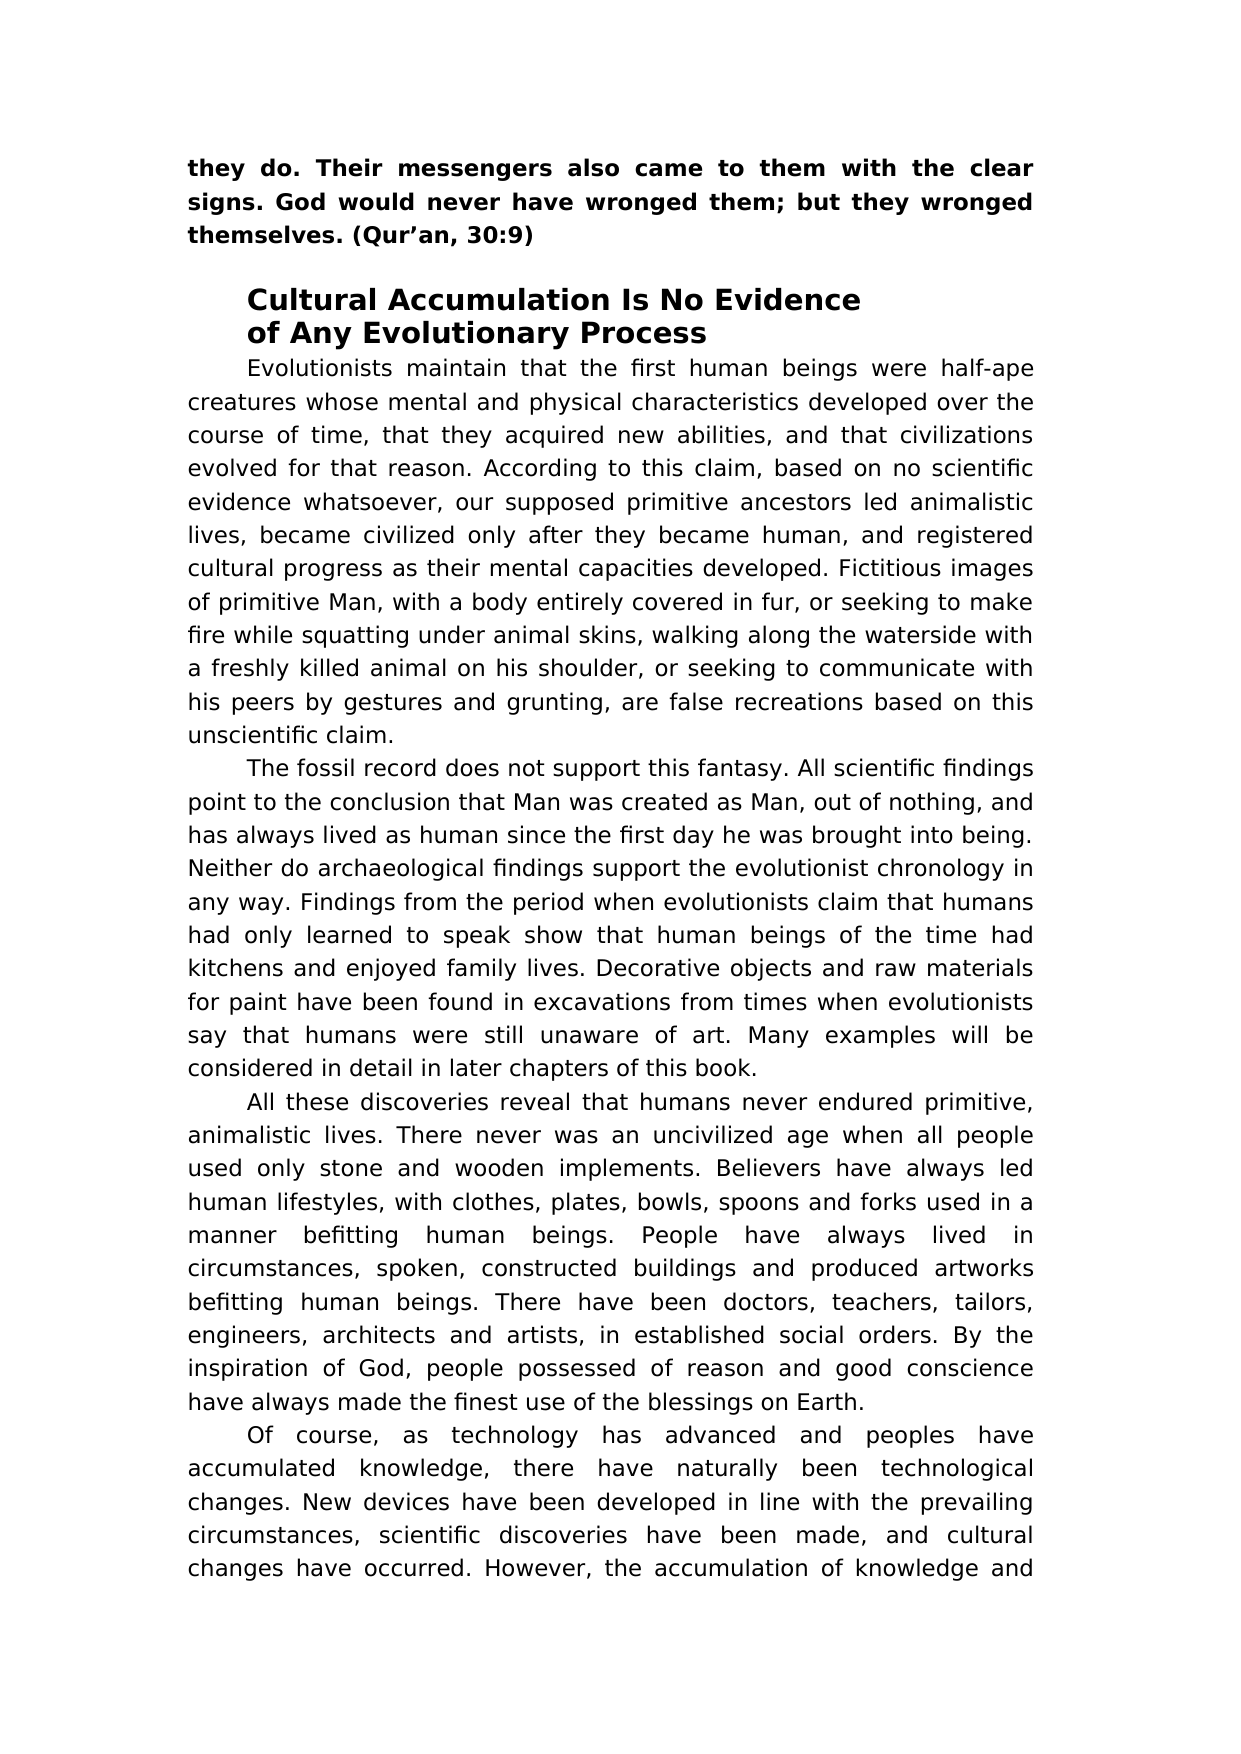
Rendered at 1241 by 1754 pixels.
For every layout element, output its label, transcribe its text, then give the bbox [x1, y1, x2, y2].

text Of course, as technology has advanced and peoples have accumulated knowledge, there have naturally been technological changes. New devices have been developed in line with the prevailing circumstances, scientific discoveries have been made, and cultural changes have occurred. However, the accumulation of knowledge and [187, 1417, 1035, 1583]
subtitle Cultural Accumulation Is No Evidence [187, 283, 1035, 317]
text All these discoveries reveal that humans never endured primitive, animalistic lives. There never was an uncivilized age when all people used only stone and wooden implements. Believers have always led human lifestyles, with clothes, plates, bowls, spoons and forks used in a manner befitting human beings. People have always lived in circumstances, spoken, constructed buildings and produced artworks befitting human beings. There have been doctors, teachers, tailors, engineers, architects and artists, in established social orders. By the inspiration of God, people possessed of reason and good conscience have always made the finest use of the blessings on Earth. [187, 1083, 1035, 1417]
text Evolutionists maintain that the first human beings were half-ape creatures whose mental and physical characteristics developed over the course of time, that they acquired new abilities, and that civilizations evolved for that reason. According to this claim, based on no scientific evidence whatsoever, our supposed primitive ancestors led animalistic lives, became civilized only after they became human, and registered cultural progress as their mental capacities developed. Fictitious images of primitive Man, with a body entirely covered in fur, or seeking to make fire while squatting under animal skins, walking along the waterside with a freshly killed animal on his shoulder, or seeking to communicate with his peers by gestures and grunting, are false recreations based on this unscientific claim. [187, 350, 1035, 750]
subtitle of Any Evolutionary Process [187, 317, 1035, 350]
text The fossil record does not support this fantasy. All scientific findings point to the conclusion that Man was created as Man, out of nothing, and has always lived as human since the first day he was brought into being. Neither do archaeological findings support the evolutionist chronology in any way. Findings from the period when evolutionists claim that humans had only learned to speak show that human beings of the time had kitchens and enjoyed family lives. Decorative objects and raw materials for paint have been found in excavations from times when evolutionists say that humans were still unaware of art. Many examples will be considered in detail in later chapters of this book. [187, 750, 1035, 1083]
text they do. Their messengers also came to them with the clear signs. God would never have wronged them; but they wronged themselves. (Qur’an, 30:9) [187, 150, 1035, 250]
